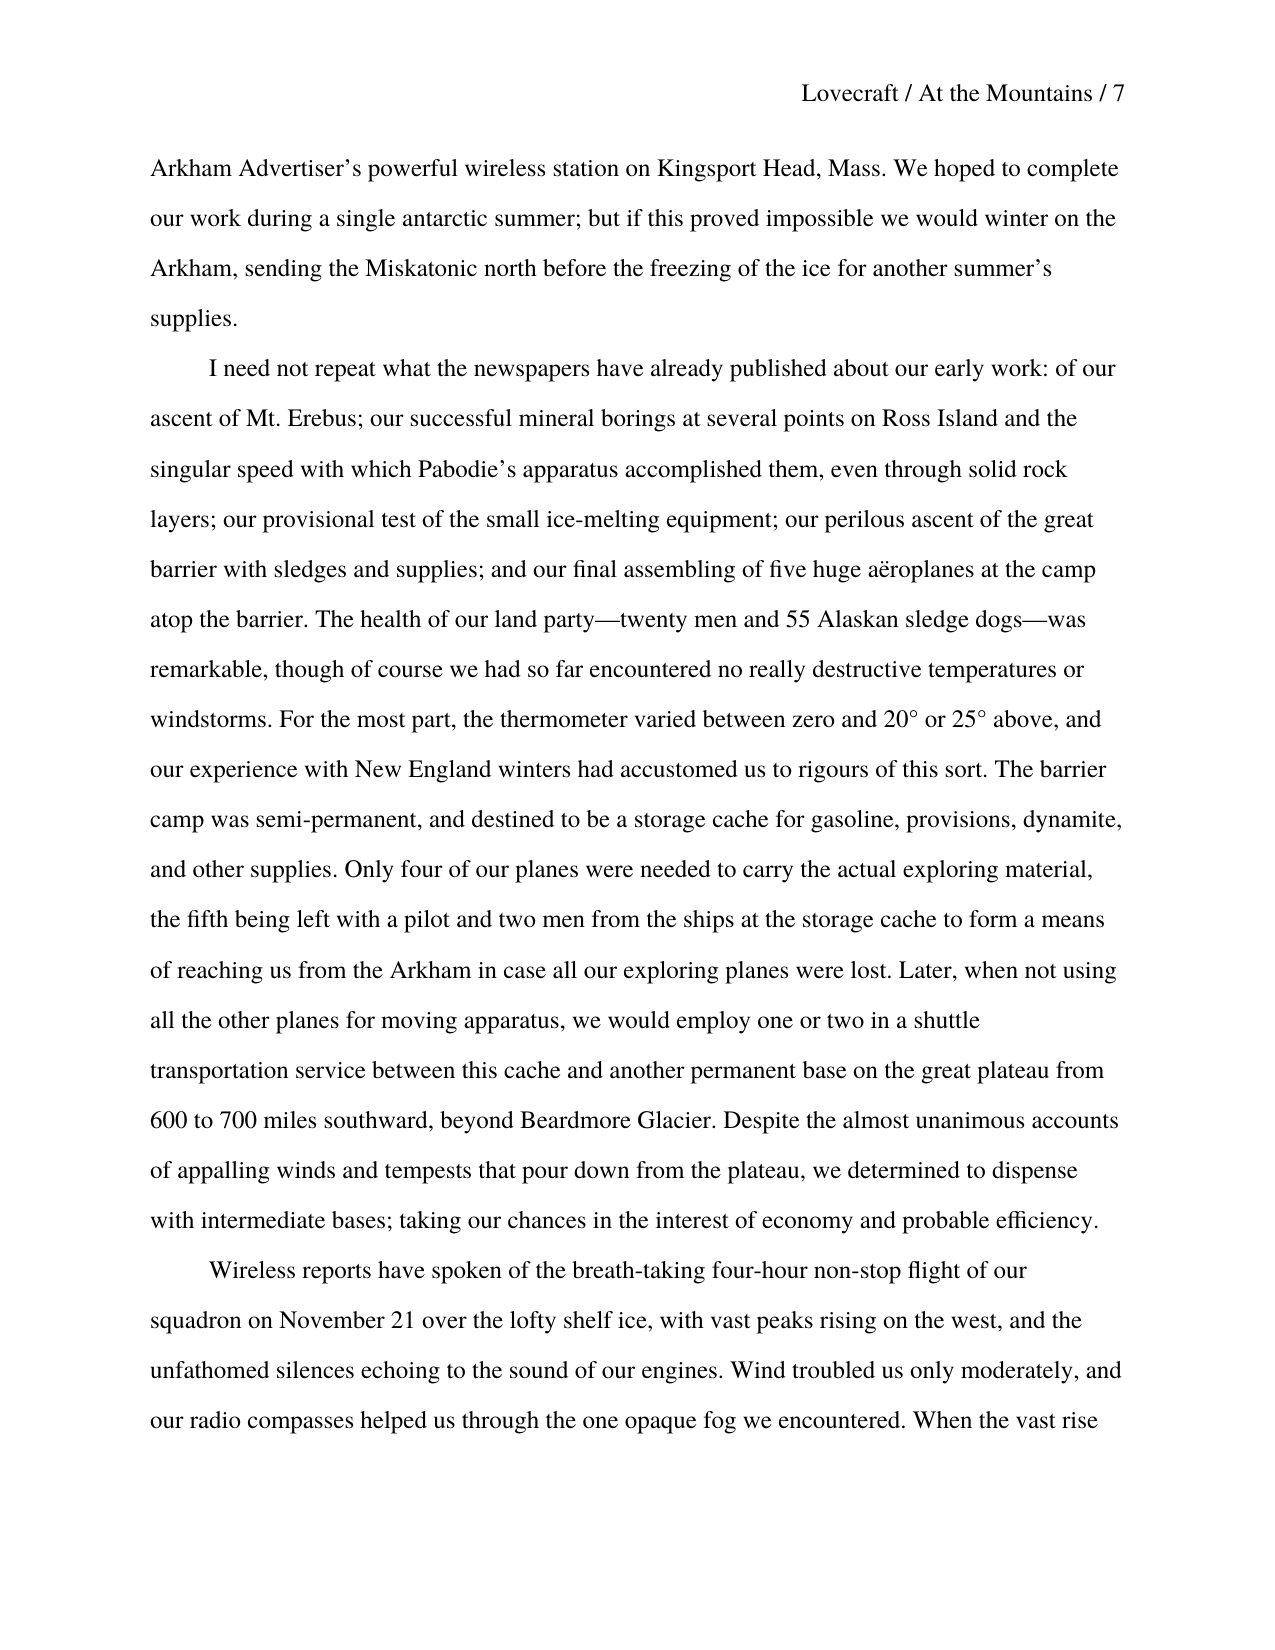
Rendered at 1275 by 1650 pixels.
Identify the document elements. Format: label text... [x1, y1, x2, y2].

text I need not repeat what the newspapers have already published about our early work: of our ascent of Mt. Erebus; our successful mineral borings at several points on Ross Island and the singular speed with which Pabodie’s apparatus accomplished them, even through solid rock layers; our provisional test of the small ice-melting equipment; our perilous ascent of the great barrier with sledges and supplies; and our final assembling of five huge aëroplanes at the camp atop the barrier. The health of our land party—twenty men and 55 Alaskan sledge dogs—was remarkable, though of course we had so far encountered no really destructive temperatures or windstorms. For the most part, the thermometer varied between zero and 20° or 25° above, and our experience with New England winters had accustomed us to rigours of this sort. The barrier camp was semi-permanent, and destined to be a storage cache for gasoline, provisions, dynamite, and other supplies. Only four of our planes were needed to carry the actual exploring material, the fifth being left with a pilot and two men from the ships at the storage cache to form a means of reaching us from the Arkham in case all our exploring planes were lost. Later, when not using all the other planes for moving apparatus, we would employ one or two in a shuttle transportation service between this cache and another permanent base on the great plateau from 600 to 700 miles southward, beyond Beardmore Glacier. Despite the almost unanimous accounts of appalling winds and tempests that pour down from the plateau, we determined to dispense with intermediate bases; taking our chances in the interest of economy and probable efficiency. [150, 350, 1125, 1236]
text Wireless reports have spoken of the breath-taking four-hour non-stop flight of our squadron on November 21 over the lofty shelf ice, with vast peaks rising on the west, and the unfathomed silences echoing to the sound of our engines. Wind troubled us only moderately, and our radio compasses helped us through the one opaque fog we encountered. When the vast rise [150, 1252, 1125, 1436]
text Arkham Advertiser’s powerful wireless station on Kingsport Head, Mass. We hoped to complete our work during a single antarctic summer; but if this proved impossible we would winter on the Arkham, sending the Miskatonic north before the freezing of the ice for another summer’s supplies. [150, 150, 1125, 334]
